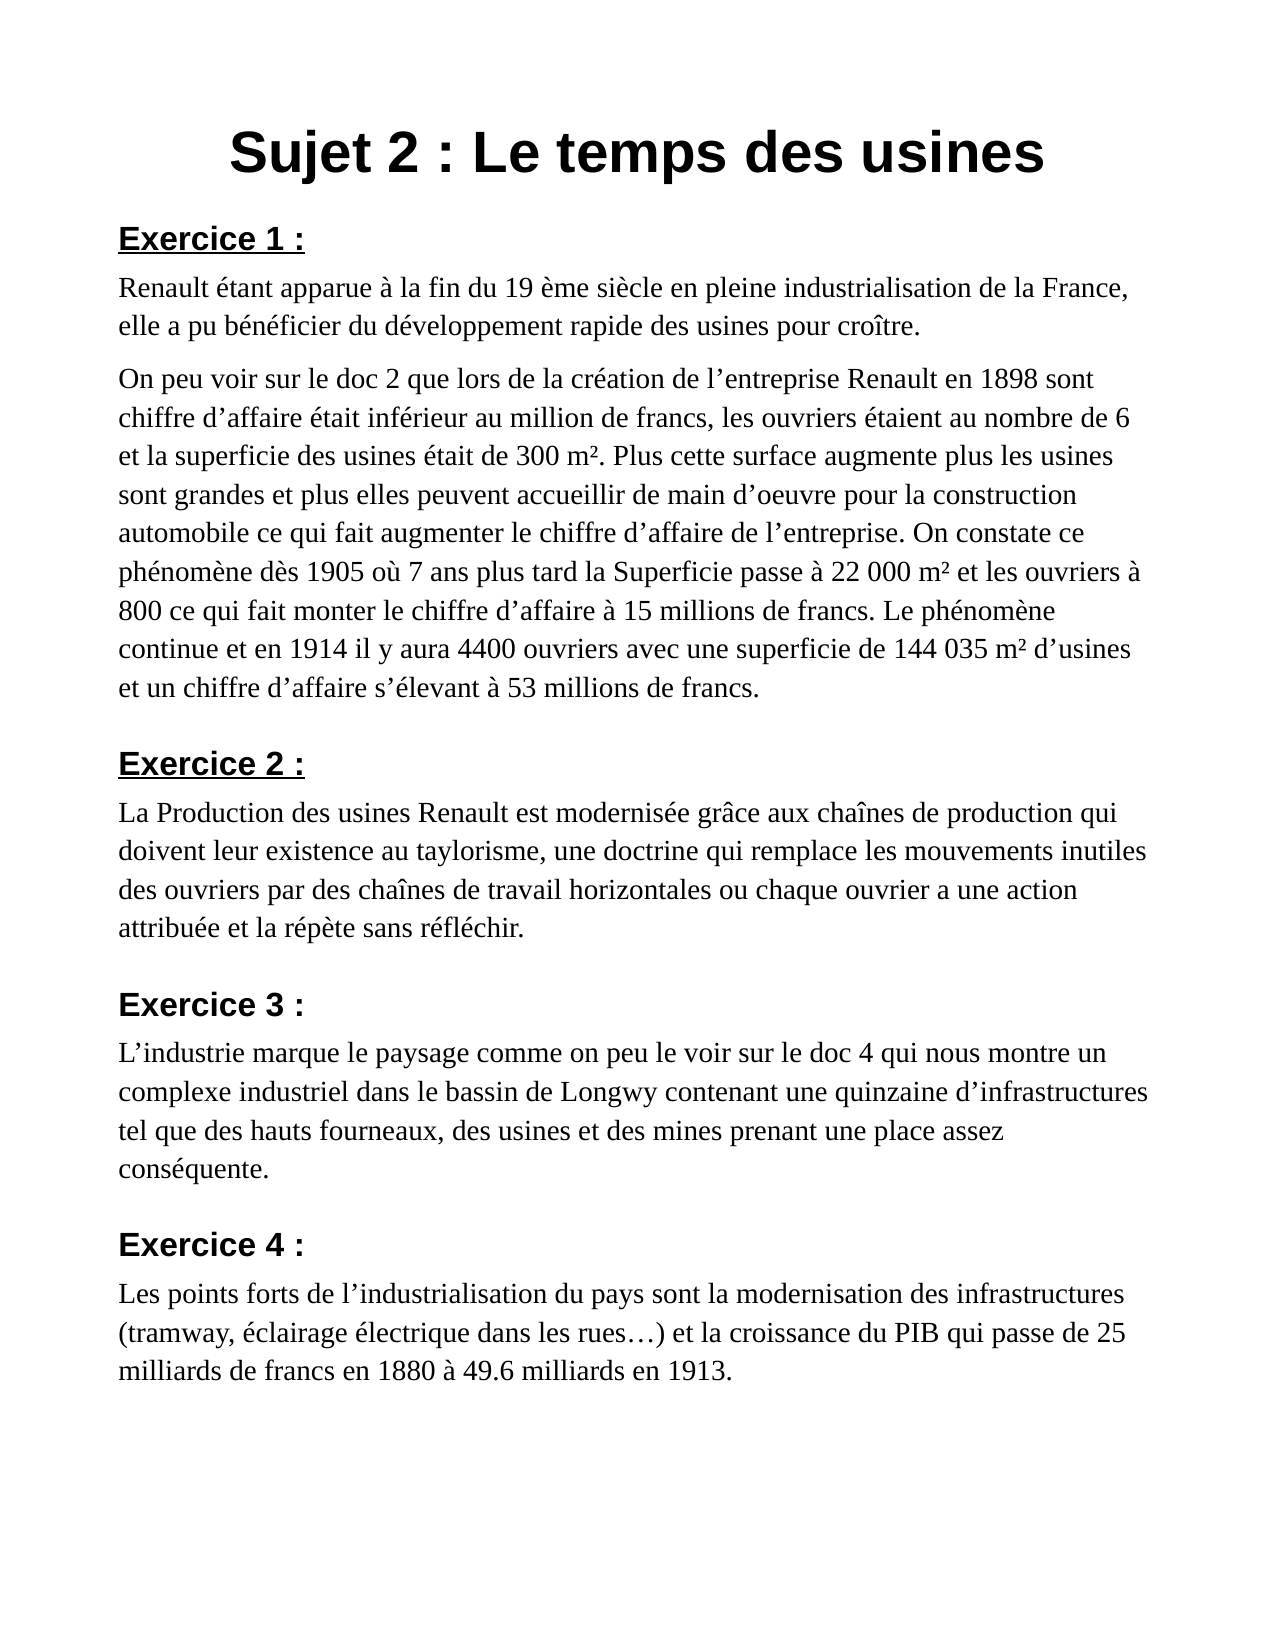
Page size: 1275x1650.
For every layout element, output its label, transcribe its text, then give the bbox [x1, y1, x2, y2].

subtitle Exercice 1 : [118, 218, 1157, 257]
text Renault étant apparue à la fin du 19 ème siècle en pleine industrialisation de la France, elle a pu bénéficier du développement rapide des usines pour croître. [118, 270, 1157, 342]
title Sujet 2 : Le temps des usines [118, 118, 1157, 185]
subtitle Exercice 2 : [118, 744, 1157, 782]
text On peu voir sur le doc 2 que lors de la création de l’entreprise Renault en 1898 sont chiffre d’affaire était inférieur au million de francs, les ouvriers étaient au nombre de 6 et la superficie des usines était de 300 m². Plus cette surface augmente plus les usines sont grandes et plus elles peuvent accueillir de main d’oeuvre pour la construction automobile ce qui fait augmenter le chiffre d’affaire de l’entreprise. On constate ce phénomène dès 1905 où 7 ans plus tard la Superficie passe à 22 000 m² et les ouvriers à 800 ce qui fait monter le chiffre d’affaire à 15 millions de francs. Le phénomène continue et en 1914 il y aura 4400 ouvriers avec une superficie de 144 035 m² d’usines et un chiffre d’affaire s’élevant à 53 millions de francs. [118, 361, 1157, 703]
subtitle Exercice 4 : [118, 1225, 1157, 1264]
text Les points forts de l’industrialisation du pays sont la modernisation des infrastructures (tramway, éclairage électrique dans les rues…) et la croissance du PIB qui passe de 25 milliards de francs en 1880 à 49.6 milliards en 1913. [118, 1276, 1157, 1387]
text L’industrie marque le paysage comme on peu le voir sur le doc 4 qui nous montre un complexe industriel dans le bassin de Longwy contenant une quinzaine d’infrastructures tel que des hauts fourneaux, des usines et des mines prenant une place assez conséquente. [118, 1036, 1157, 1185]
text La Production des usines Renault est modernisée grâce aux chaînes de production qui doivent leur existence au taylorisme, une doctrine qui remplace les mouvements inutiles des ouvriers par des chaînes de travail horizontales ou chaque ouvrier a une action attribuée et la répète sans réfléchir. [118, 795, 1157, 944]
subtitle Exercice 3 : [118, 984, 1157, 1023]
